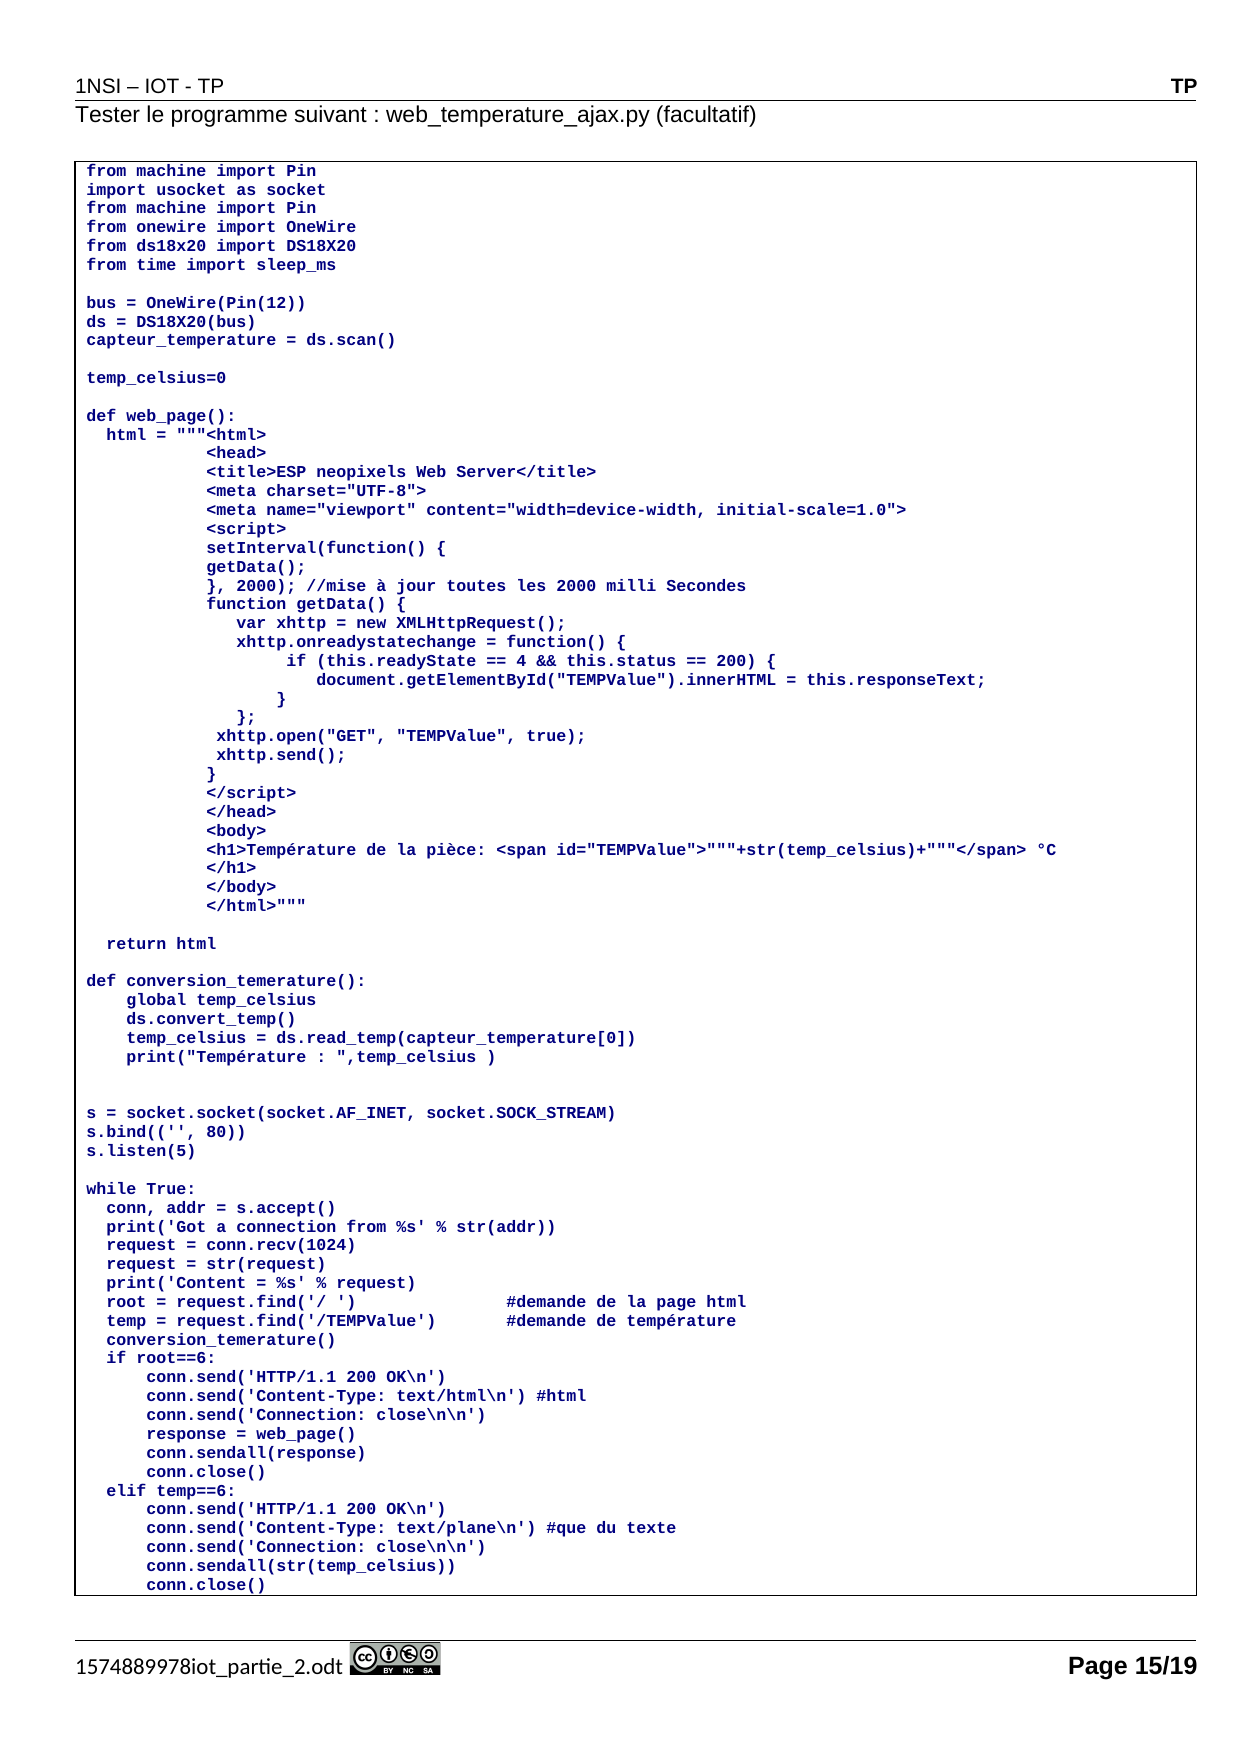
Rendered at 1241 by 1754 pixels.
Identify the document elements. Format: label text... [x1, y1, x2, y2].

text Tester le programme suivant : web_temperature_ajax.py (facultatif) [75, 101, 1196, 127]
picture [349, 1642, 441, 1675]
